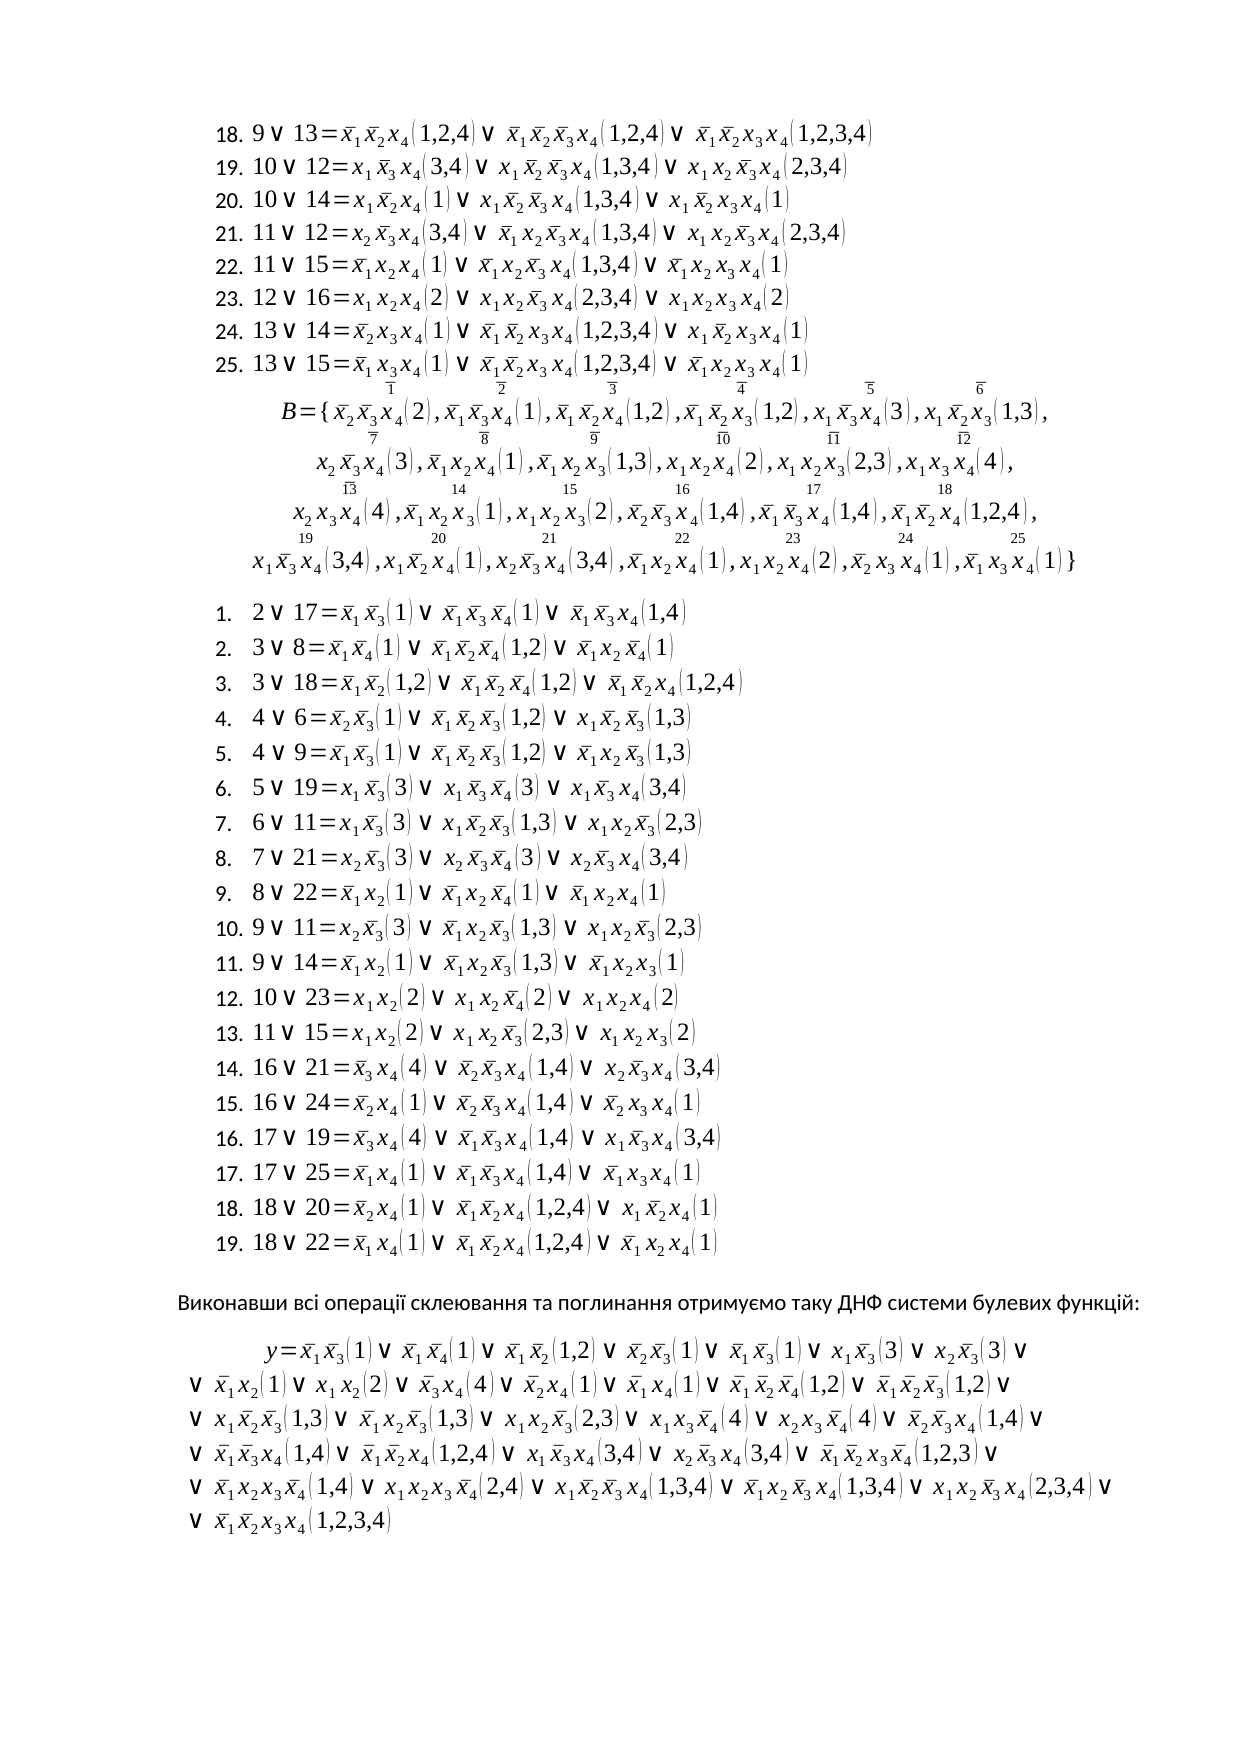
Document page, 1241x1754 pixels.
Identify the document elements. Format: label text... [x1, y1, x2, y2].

text Виконавши всі операції склеювання та поглинання отримуємо таку ДНФ системи булевих функцій: [177, 1288, 1152, 1316]
